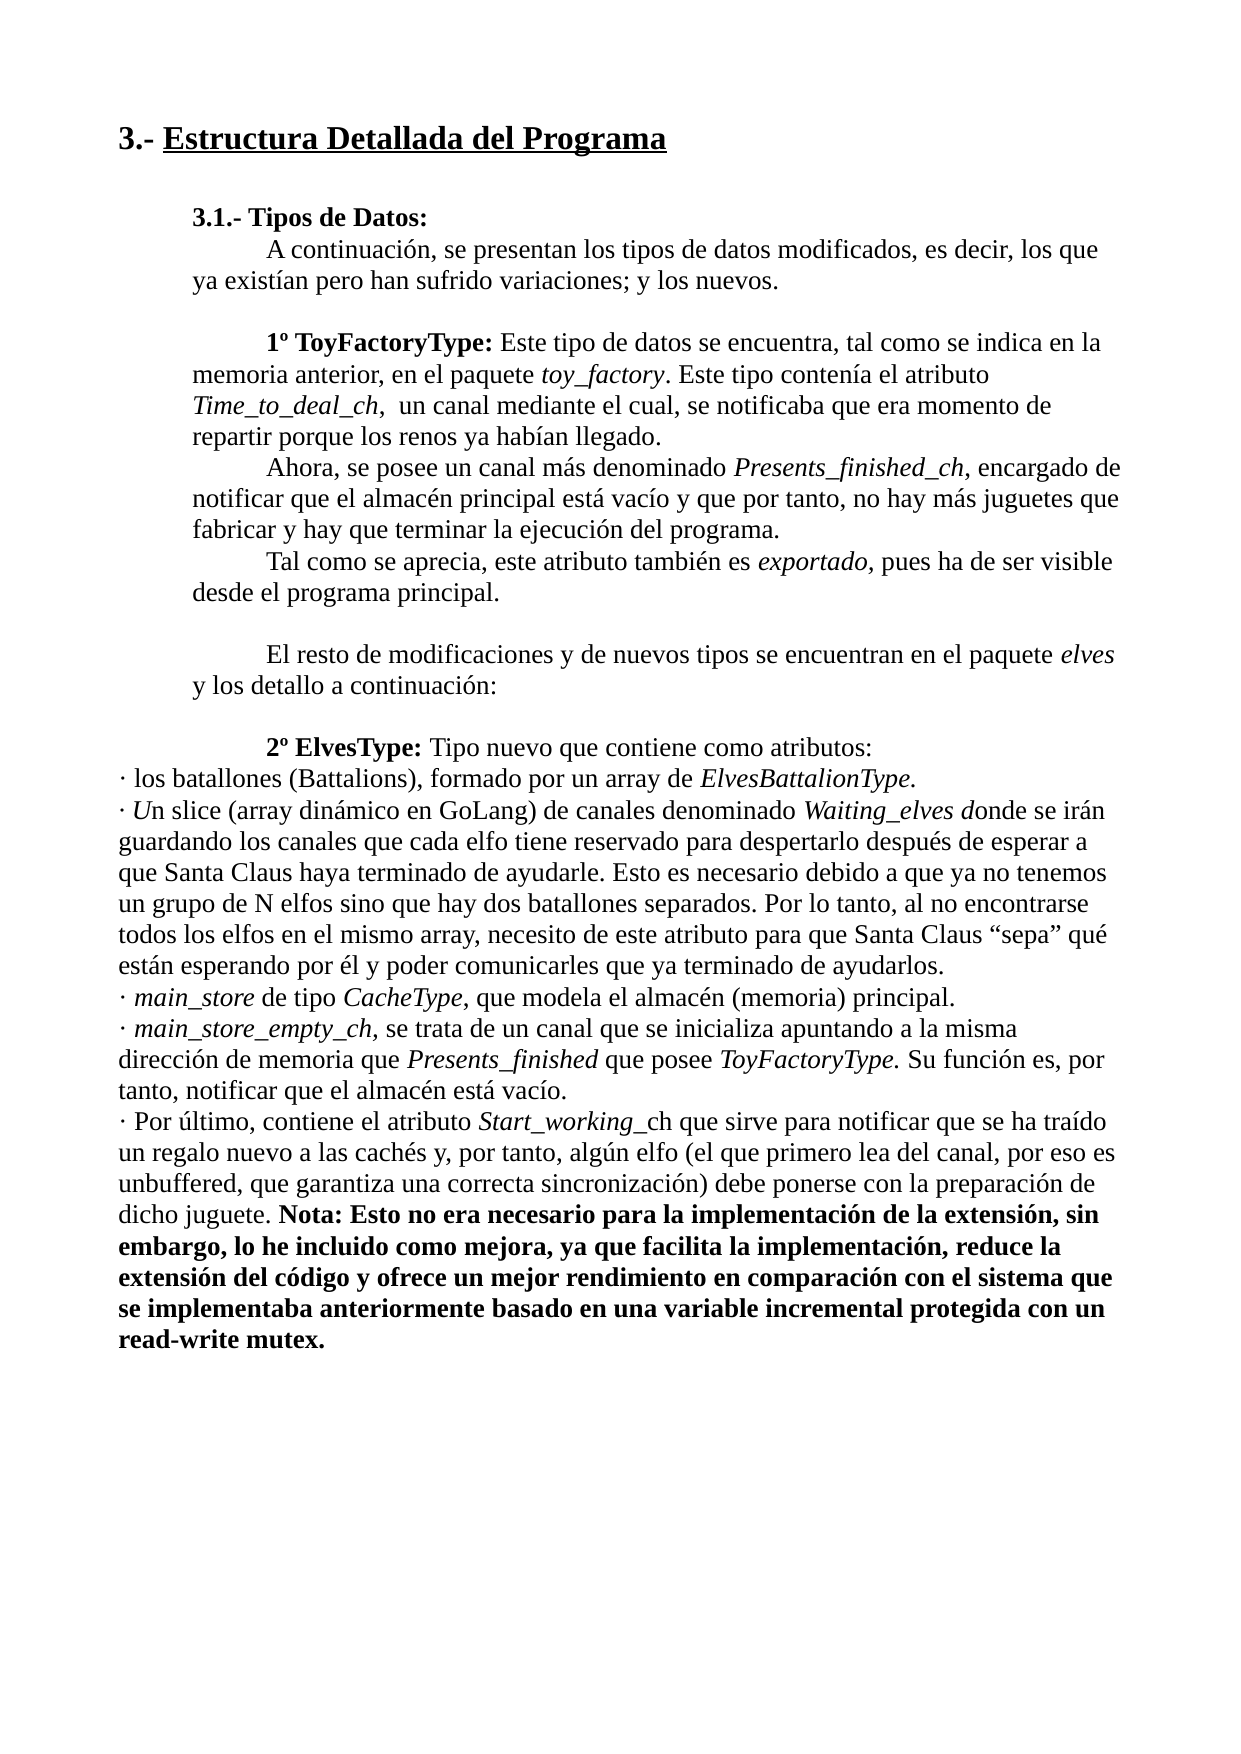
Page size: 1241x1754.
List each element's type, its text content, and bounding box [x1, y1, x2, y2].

text 3.- Estructura Detallada del Programa [118, 118, 1122, 156]
text Ahora, se posee un canal más denominado Presents_finished_ch, encargado de notificar que el almacén principal está vacío y que por tanto, no hay más juguetes que fabricar y hay que terminar la ejecución del programa. [118, 451, 1122, 544]
text · los batallones (Battalions), formado por un array de ElvesBattalionType. [118, 763, 1122, 794]
text A continuación, se presentan los tipos de datos modificados, es decir, los que ya existían pero han sufrido variaciones; y los nuevos. [118, 233, 1122, 295]
text · Un slice (array dinámico en GoLang) de canales denominado Waiting_elves donde se irán guardando los canales que cada elfo tiene reservado para despertarlo después de esperar a que Santa Claus haya terminado de ayudarle. Esto es necesario debido a que ya no tenemos un grupo de N elfos sino que hay dos batallones separados. Por lo tanto, al no encontrarse todos los elfos en el mismo array, necesito de este atributo para que Santa Claus “sepa” qué están esperando por él y poder comunicarles que ya terminado de ayudarlos. [118, 794, 1122, 981]
text El resto de modificaciones y de nuevos tipos se encuentran en el paquete elves y los detallo a continuación: [118, 638, 1122, 700]
text · main_store de tipo CacheType, que modela el almacén (memoria) principal. [118, 981, 1122, 1012]
text 2º ElvesType: Tipo nuevo que contiene como atributos: [118, 731, 1122, 763]
text Tal como se aprecia, este atributo también es exportado, pues ha de ser visible desde el programa principal. [118, 544, 1122, 607]
text 3.1.- Tipos de Datos: [118, 195, 1122, 233]
text 1º ToyFactoryType: Este tipo de datos se encuentra, tal como se indica en la memoria anterior, en el paquete toy_factory. Este tipo contenía el atributo Time_to_deal_ch, un canal mediante el cual, se notificaba que era momento de repartir porque los renos ya habían llegado. [118, 327, 1122, 451]
text · main_store_empty_ch, se trata de un canal que se inicializa apuntando a la misma dirección de memoria que Presents_finished que posee ToyFactoryType. Su función es, por tanto, notificar que el almacén está vacío. [118, 1012, 1122, 1105]
text · Por último, contiene el atributo Start_working_ch que sirve para notificar que se ha traído un regalo nuevo a las cachés y, por tanto, algún elfo (el que primero lea del canal, por eso es unbuffered, que garantiza una correcta sincronización) debe ponerse con la preparación de dicho juguete. Nota: Esto no era necesario para la implementación de la extensión, sin embargo, lo he incluido como mejora, ya que facilita la implementación, reduce la extensión del código y ofrece un mejor rendimiento en comparación con el sistema que se implementaba anteriormente basado en una variable incremental protegida con un read-write mutex. [118, 1105, 1122, 1354]
